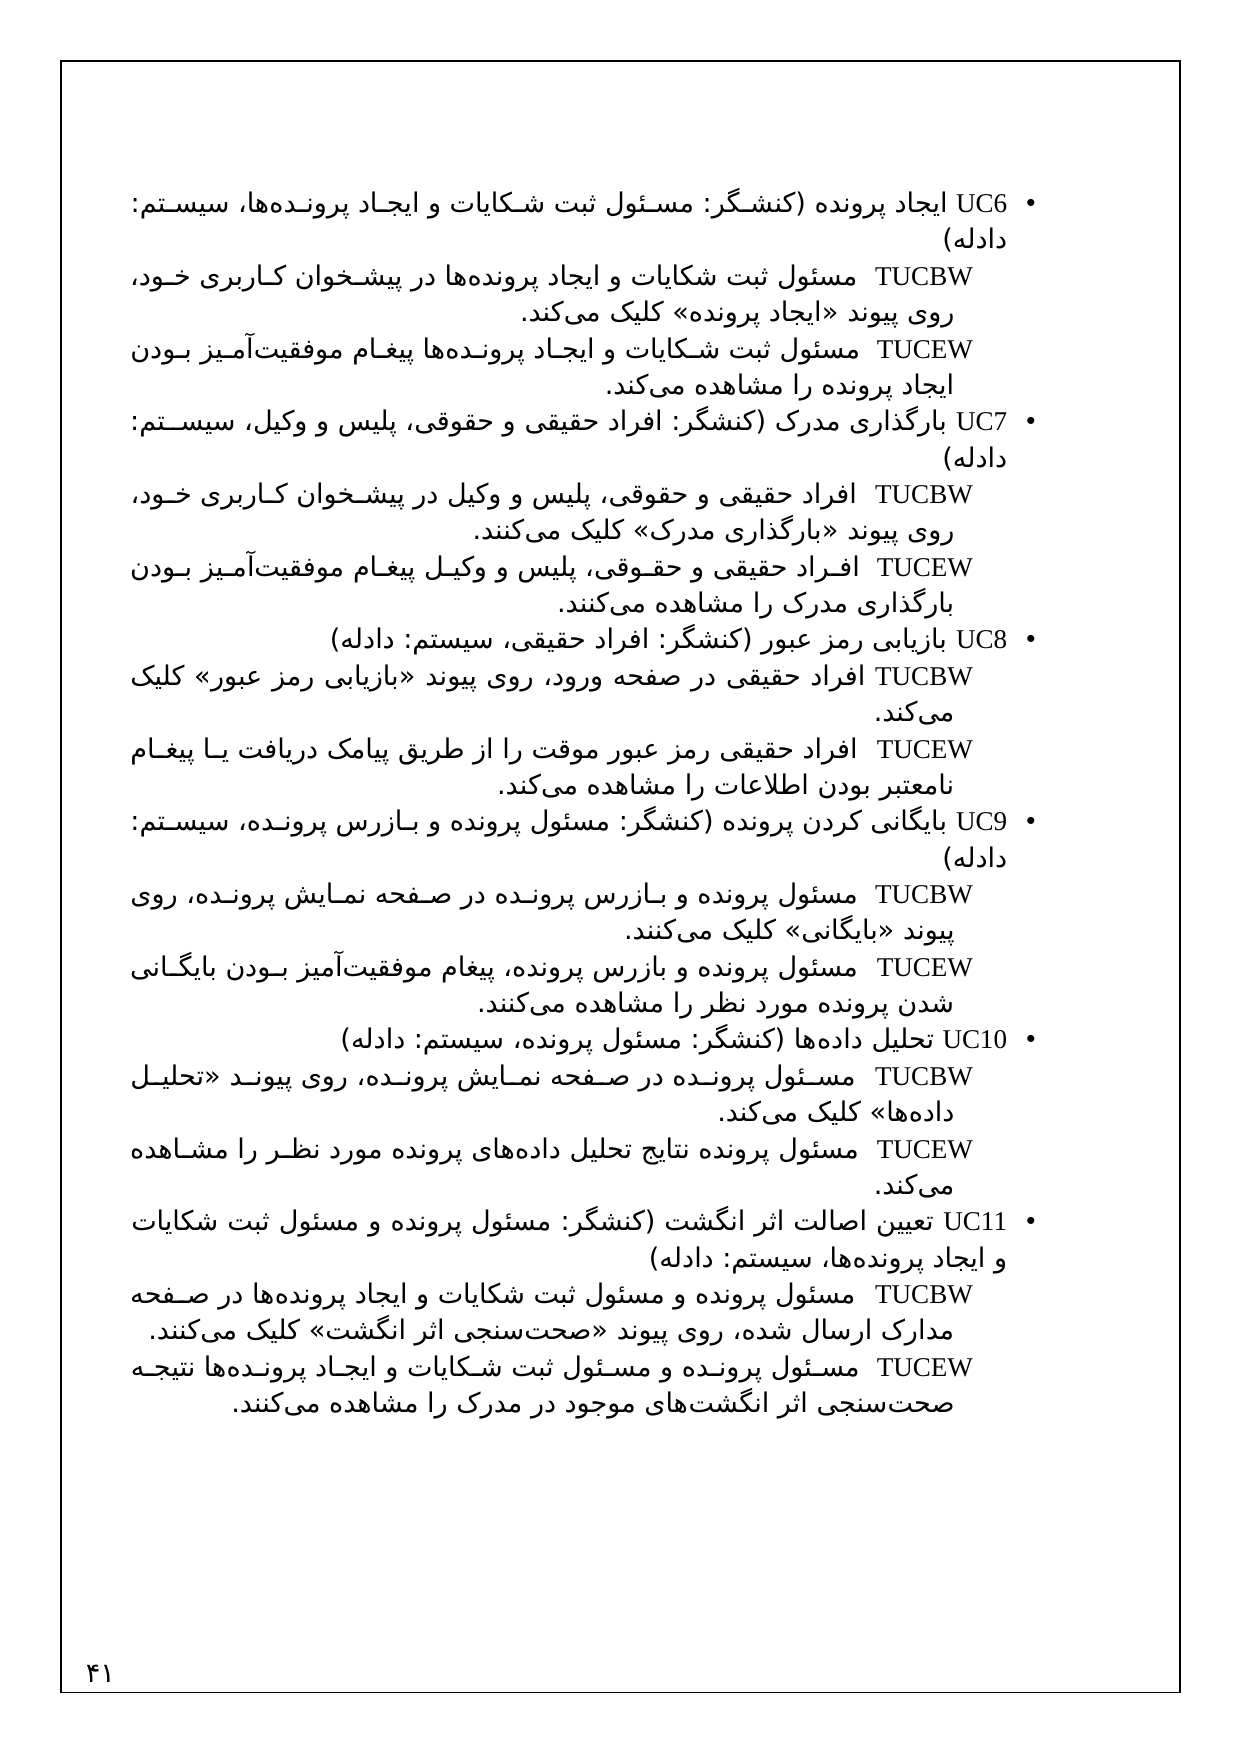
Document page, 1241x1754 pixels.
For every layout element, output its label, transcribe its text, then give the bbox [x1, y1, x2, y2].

list TUCBW مسئول پرونده در صفحه نمایش پرونده، روی پیوند «تحلیل داده‌ها» کلیک می‌کند. [130, 1060, 973, 1128]
list UC11 تعیین اصالت اثر انگشت (کنشگر: مسئول پرونده و مسئول ثبت شکایات و ایجاد پرونده‌ها، سیستم: دادله) [130, 1205, 1026, 1273]
list UC8 بازیابی رمز عبور (کنشگر: افراد حقیقی، سیستم: دادله) [130, 623, 1026, 655]
list TUCEW افراد حقیقی رمز عبور موقت را از طریق پیامک دریافت یا پیغام نامعتبر بودن اطلاعات را مشاهده می‌کند. [130, 733, 973, 801]
list TUCEW مسئول پرونده و مسئول ثبت شکایات و ایجاد پرونده‌ها نتیجه صحت‌سنجی اثر انگشت‌های موجود در مدرک را مشاهده می‌کنند. [130, 1351, 973, 1419]
list TUCBW مسئول پرونده و بازرس پرونده در صفحه نمایش پرونده، روی پیوند «بایگانی» کلیک می‌کنند. [130, 878, 973, 946]
list TUCEW افراد حقیقی و حقوقی، پلیس و وکیل پیغام موفقیت‌آمیز بودن بارگذاری مدرک را مشاهده می‌کنند. [130, 551, 973, 619]
list UC7 بارگذاری مدرک (کنشگر: افراد حقیقی و حقوقی، پلیس و وکیل، سیستم: دادله) [130, 405, 1026, 473]
list TUCEW مسئول ثبت شکایات و ایجاد پرونده‌ها پیغام موفقیت‌آمیز بودن ایجاد پرونده را مشاهده می‌کند. [130, 333, 973, 401]
list TUCBW مسئول پرونده و مسئول ثبت شکایات و ایجاد پرونده‌ها در صفحه مدارک ارسال شده، روی پیوند «صحت‌سنجی اثر انگشت» کلیک می‌کنند. [130, 1278, 973, 1346]
list TUCBW افراد حقیقی در صفحه ورود، روی پیوند «بازیابی رمز عبور» کلیک می‌کند. [130, 660, 973, 728]
list UC9 بایگانی کردن پرونده (کنشگر: مسئول پرونده و بازرس پرونده، سیستم: دادله) [130, 805, 1026, 873]
list TUCEW مسئول پرونده نتایج تحلیل داده‌های پرونده مورد نظر را مشاهده می‌کند. [130, 1133, 973, 1201]
list UC6 ایجاد پرونده (کنشگر: مسئول ثبت شکایات و ایجاد پرونده‌ها، سیستم: دادله) [130, 187, 1026, 255]
list TUCBW مسئول ثبت شکایات و ایجاد پرونده‌ها در پیشخوان کاربری خود، روی پیوند «ایجاد پرونده» کلیک می‌کند. [130, 260, 973, 328]
list UC10 تحلیل داده‌ها (کنشگر: مسئول پرونده، سیستم: دادله) [130, 1023, 1026, 1055]
list TUCBW افراد حقیقی و حقوقی، پلیس و وکیل در پیشخوان کاربری خود، روی پیوند «بارگذاری مدرک» کلیک می‌کنند. [130, 478, 973, 546]
list TUCEW مسئول پرونده و بازرس پرونده، پیغام موفقیت‌آمیز بودن بایگانی شدن پرونده مورد نظر را مشاهده می‌کنند. [130, 951, 973, 1019]
